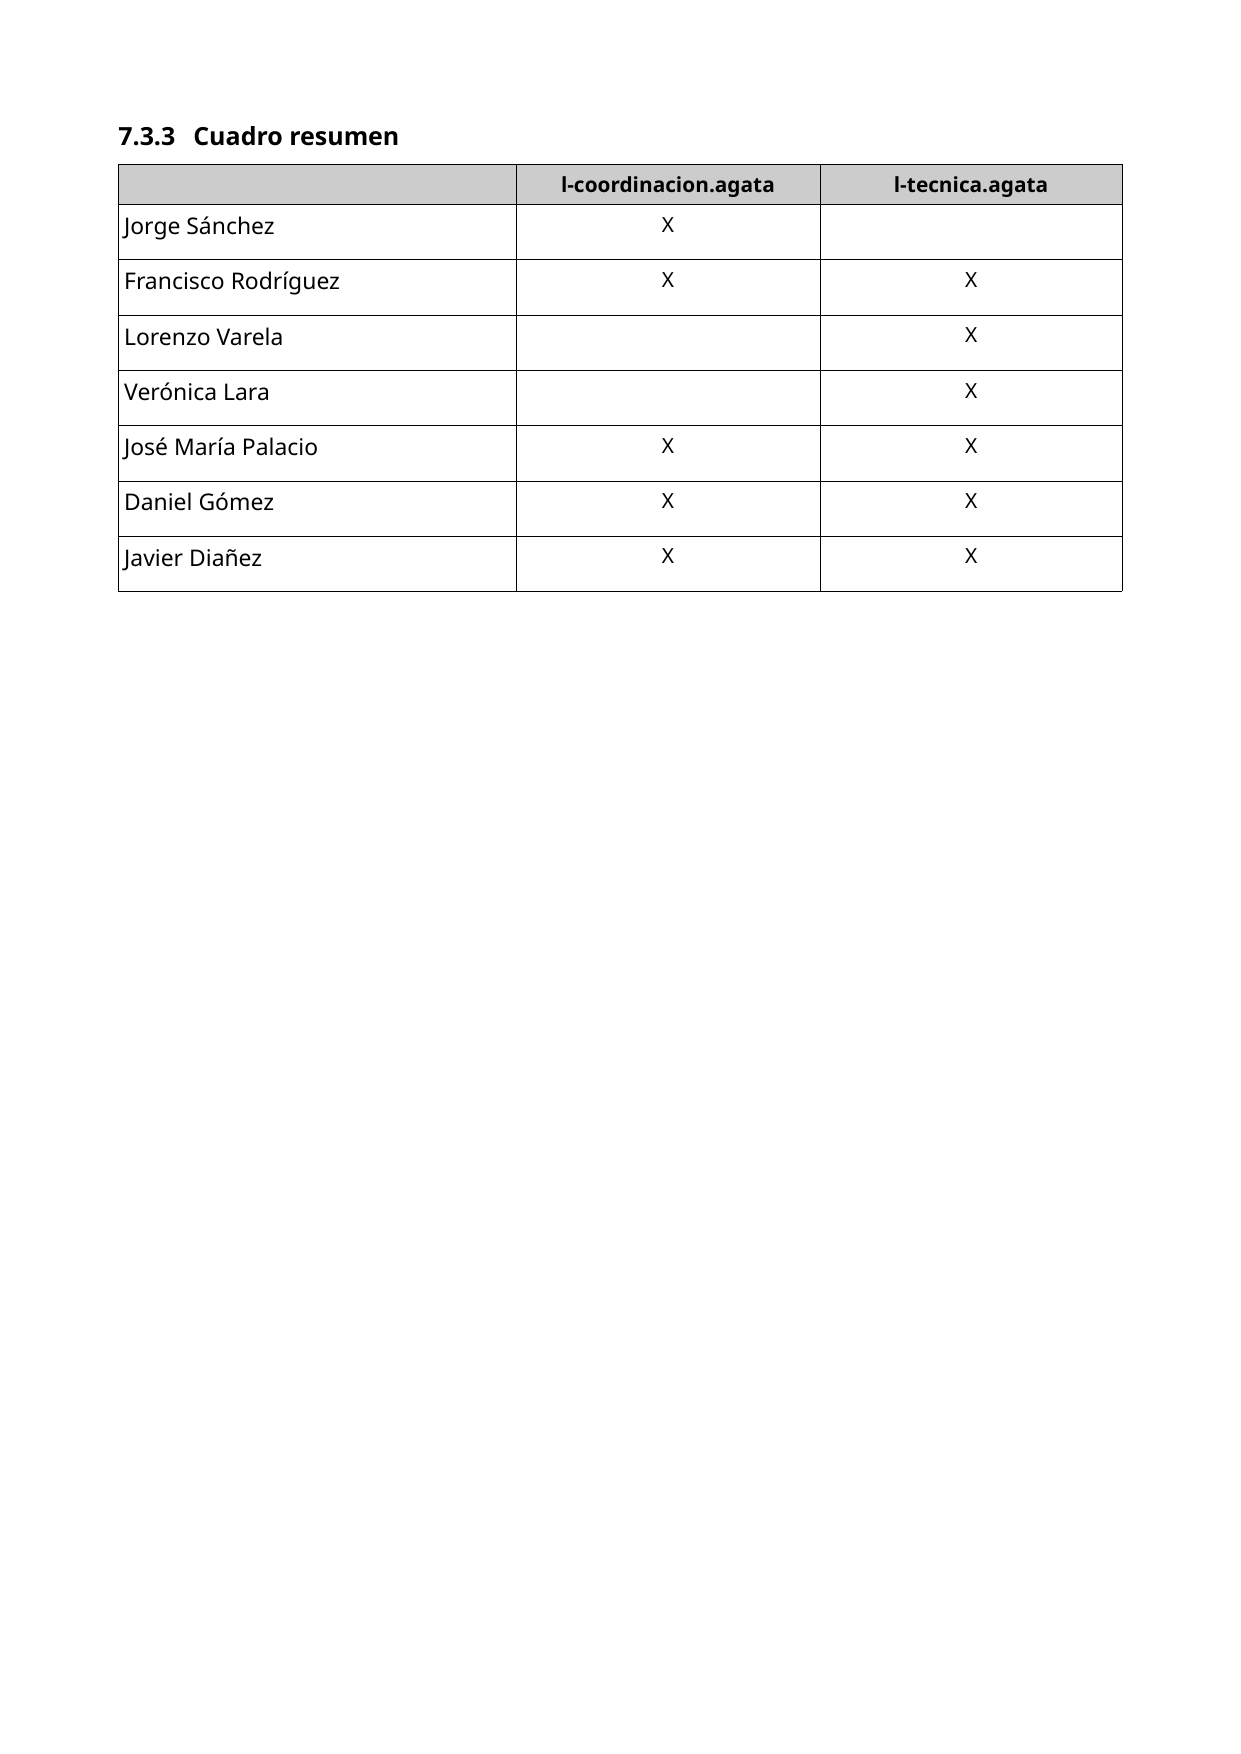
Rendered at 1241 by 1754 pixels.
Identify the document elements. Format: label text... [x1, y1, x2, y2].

table_cell Lorenzo Varela [119, 316, 516, 370]
table_cell X [517, 205, 820, 259]
table_cell Javier Diañez [119, 537, 516, 591]
table_header [119, 165, 516, 204]
table_cell X [517, 537, 820, 591]
table_cell [517, 316, 820, 370]
table_cell [517, 371, 820, 425]
table_header l-tecnica.agata [821, 165, 1122, 204]
table_cell Francisco Rodríguez [119, 260, 516, 314]
table_header l-coordinacion.agata [517, 165, 820, 204]
table_cell X [821, 426, 1122, 481]
table_cell X [821, 482, 1122, 536]
table_cell Daniel Gómez [119, 482, 516, 536]
table_cell X [821, 316, 1122, 370]
table_cell X [821, 537, 1122, 591]
table_cell José María Palacio [119, 426, 516, 481]
table_cell X [517, 482, 820, 536]
table_cell X [821, 260, 1122, 314]
table_cell Verónica Lara [119, 371, 516, 425]
table_cell Jorge Sánchez [119, 205, 516, 259]
subtitle Cuadro resumen [118, 118, 1122, 152]
table_cell X [517, 260, 820, 314]
table_cell X [821, 371, 1122, 425]
table_cell X [517, 426, 820, 481]
table_cell [821, 205, 1122, 259]
